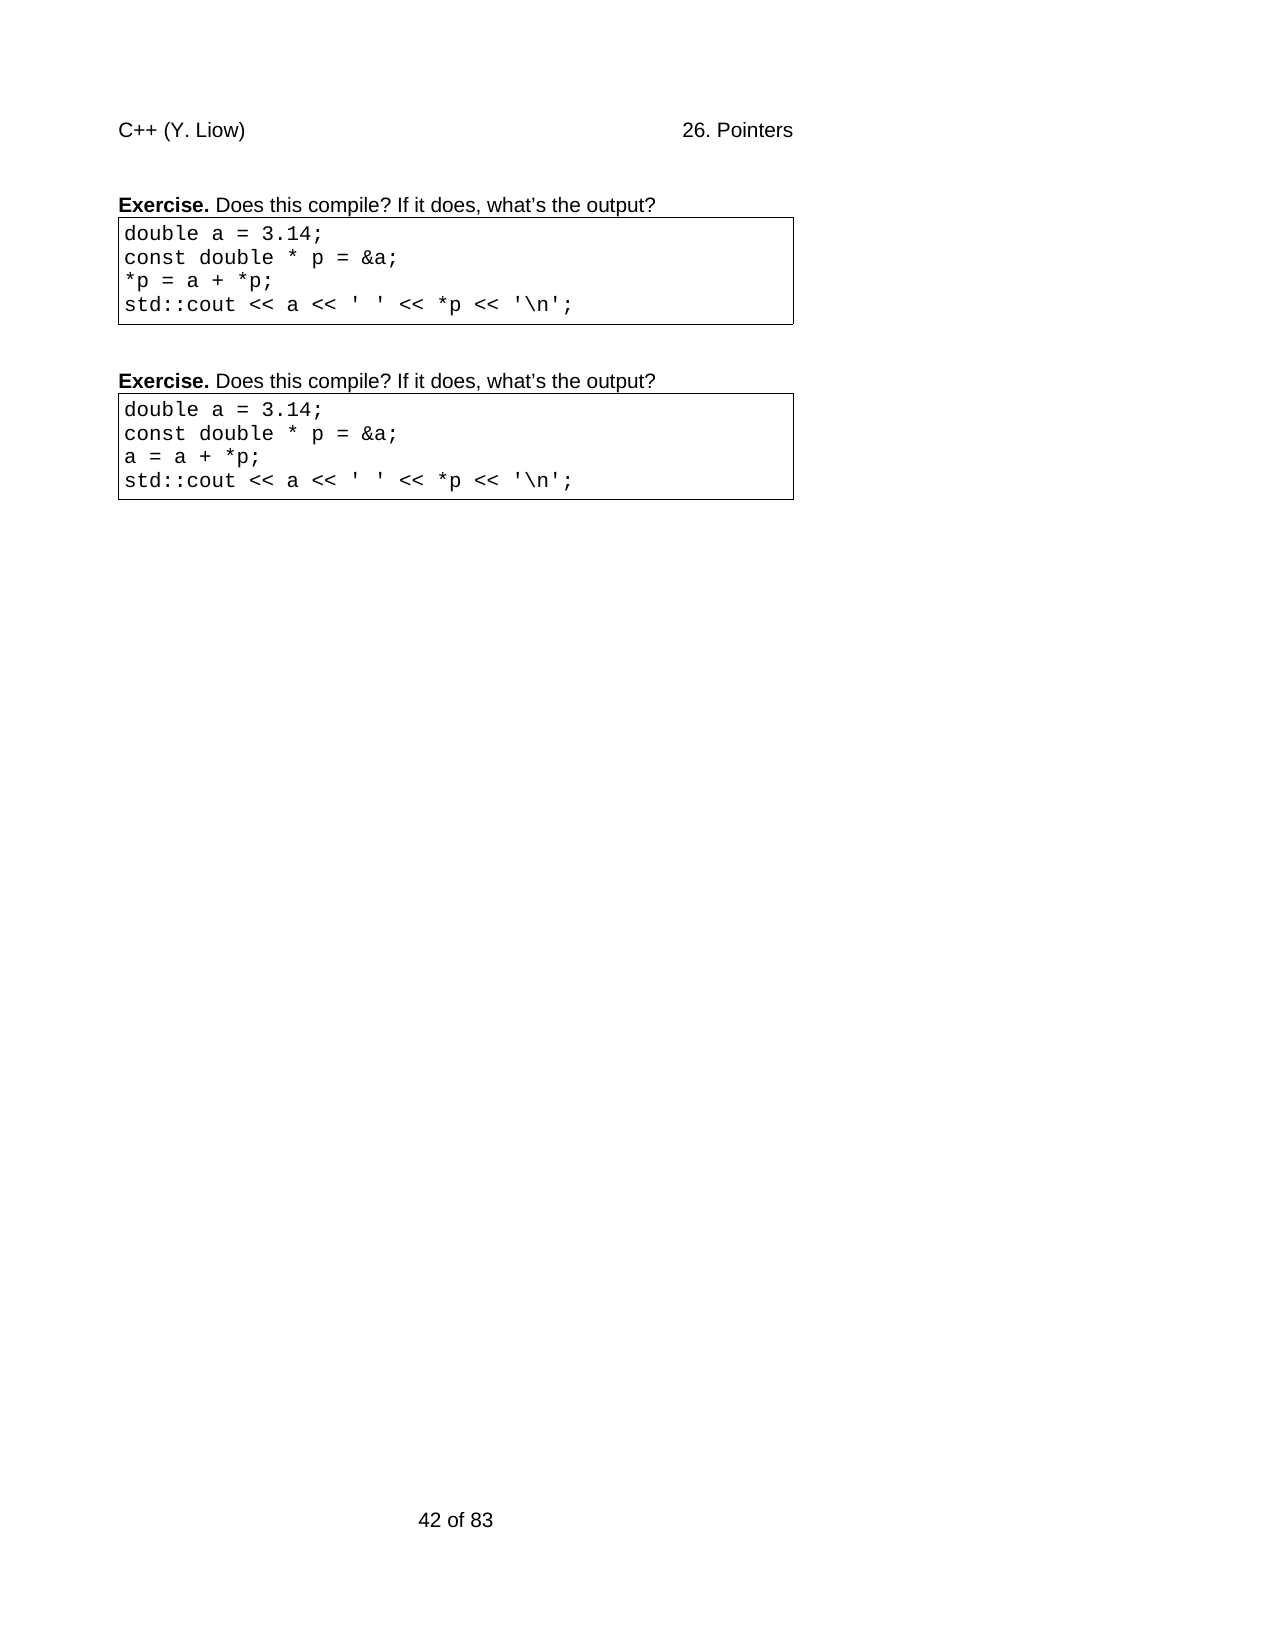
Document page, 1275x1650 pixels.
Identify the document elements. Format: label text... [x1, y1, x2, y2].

text Exercise. Does this compile? If it does, what’s the output? [118, 194, 793, 217]
text Exercise. Does this compile? If it does, what’s the output? [118, 370, 793, 393]
table_header double a = 3.14; const double * p = &a; a = a + *p; std::cout << a << ' ' << *p << '\n'; [119, 394, 793, 499]
table_header double a = 3.14; const double * p = &a; *p = a + *p; std::cout << a << ' ' << *p << '\n'; [119, 218, 793, 323]
